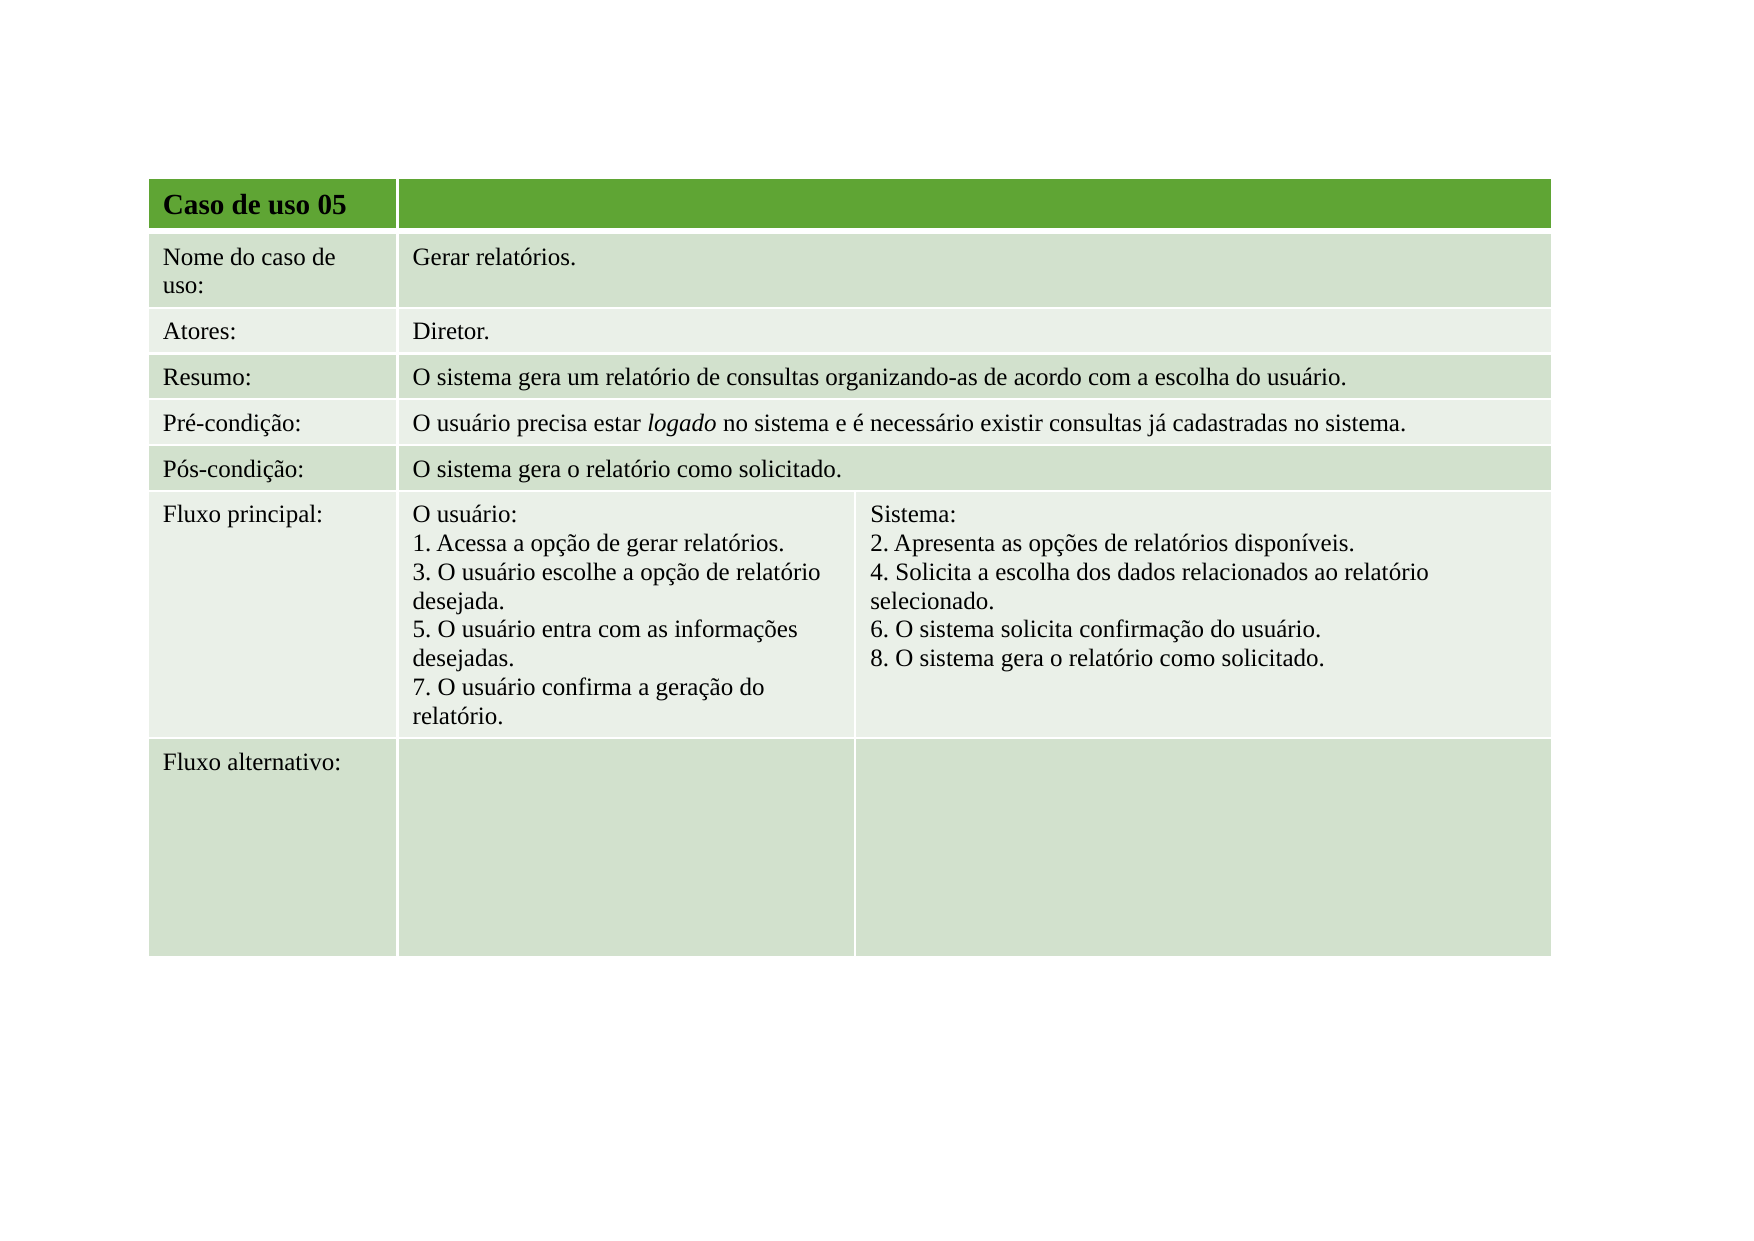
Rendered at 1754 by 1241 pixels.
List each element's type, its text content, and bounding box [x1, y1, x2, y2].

table_cell Resumo: [149, 355, 396, 398]
table_cell Fluxo alternativo: [149, 739, 396, 956]
table_cell Pré-condição: [149, 400, 396, 444]
table_cell Sistema: 2. Apresenta as opções de relatórios disponíveis. 4. Solicita a escolha dos dados relacionados ao relatório selecionado. 6. O sistema solicita confirmação do usuário. 8. O sistema gera o relatório como solicitado. [856, 492, 1551, 737]
table_cell Nome do caso de uso: [149, 234, 396, 307]
table_cell O usuário precisa estar logado no sistema e é necessário existir consultas já cadastradas no sistema. [399, 400, 1551, 444]
table_cell Atores: [149, 309, 396, 352]
table_cell O sistema gera o relatório como solicitado. [399, 446, 1551, 490]
table_cell Diretor. [399, 309, 1551, 352]
table_cell Fluxo principal: [149, 492, 396, 737]
table_cell [856, 739, 1551, 956]
table_cell [399, 739, 854, 956]
table_cell Gerar relatórios. [399, 234, 1551, 307]
table_cell O usuário: 1. Acessa a opção de gerar relatórios. 3. O usuário escolhe a opção de relatório desejada. 5. O usuário entra com as informações desejadas. 7. O usuário confirma a geração do relatório. [399, 492, 854, 737]
table_cell Pós-condição: [149, 446, 396, 490]
table_cell O sistema gera um relatório de consultas organizando-as de acordo com a escolha do usuário. [399, 355, 1551, 398]
table_header [399, 179, 1551, 228]
table_header Caso de uso 05 [149, 179, 396, 228]
